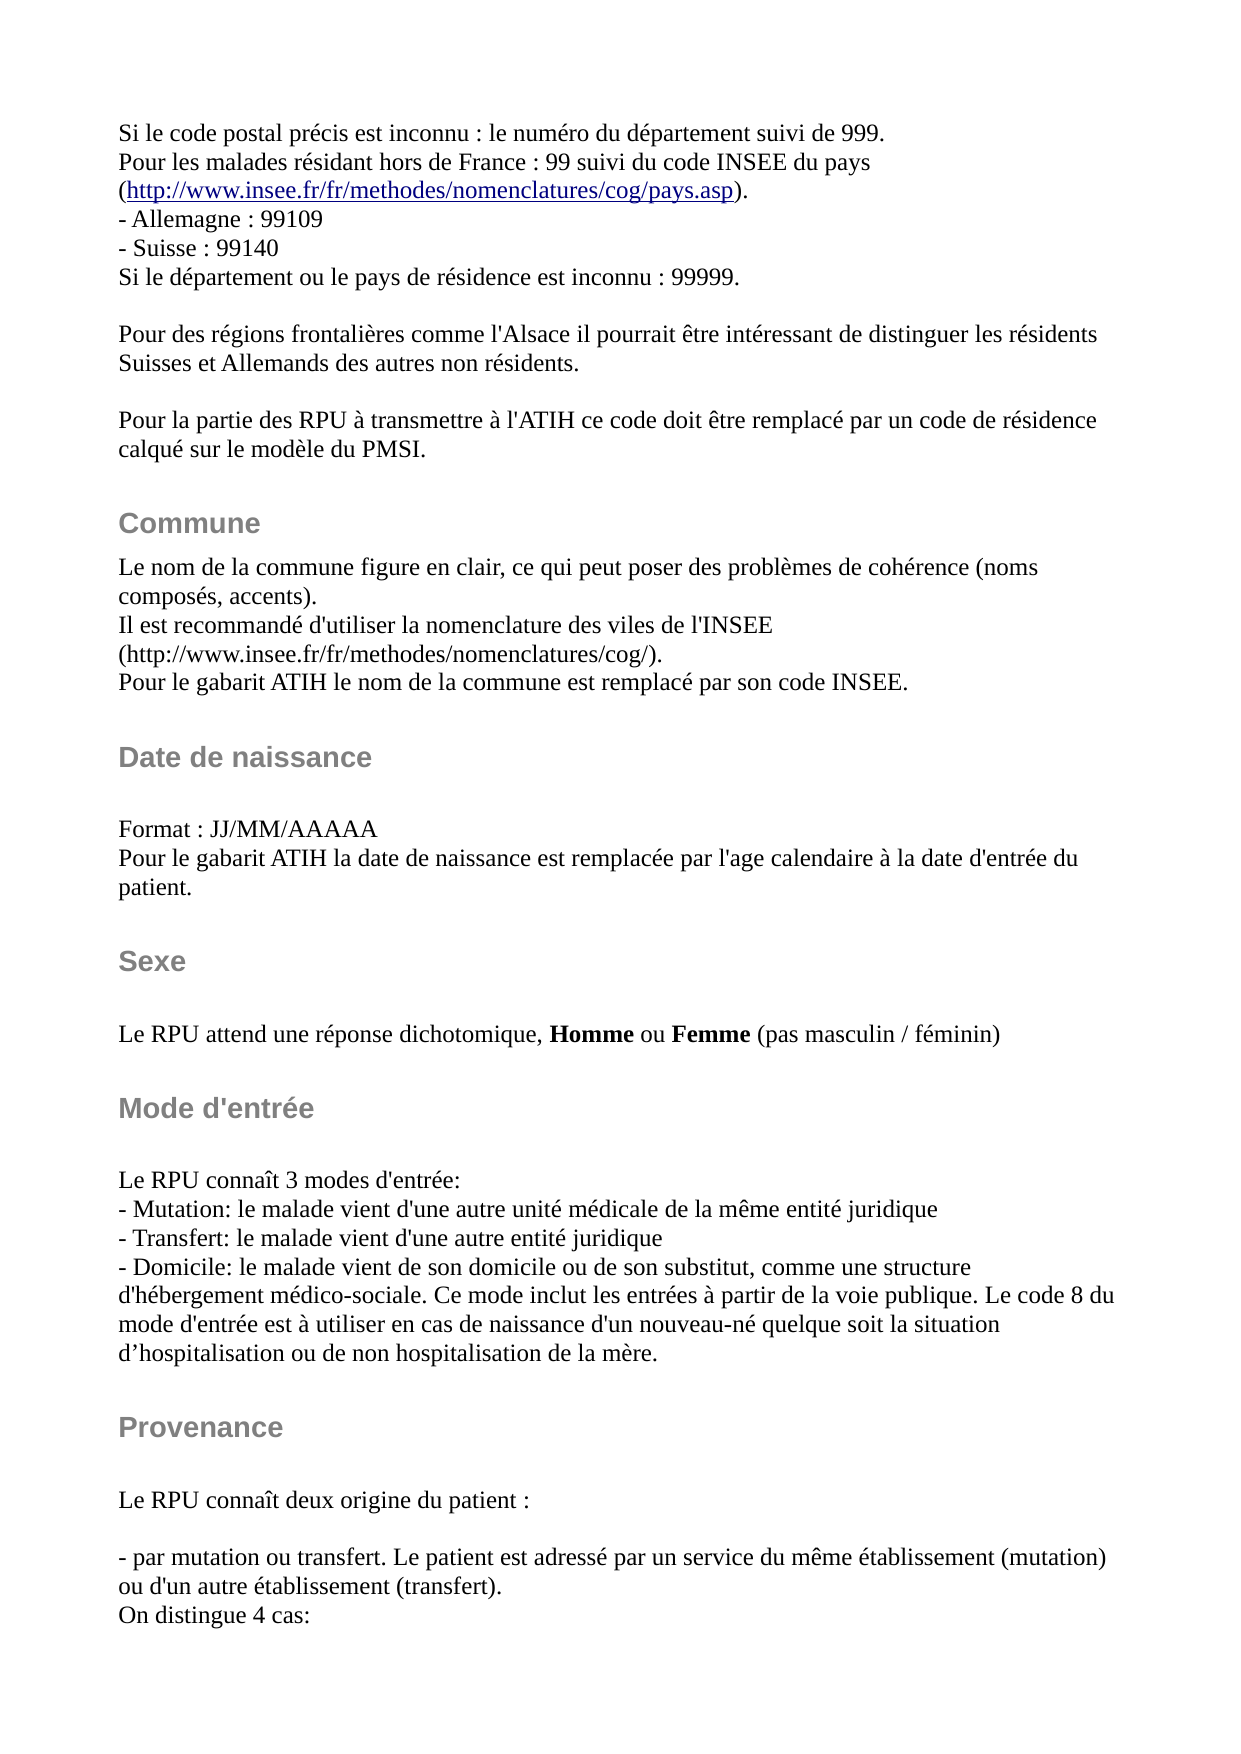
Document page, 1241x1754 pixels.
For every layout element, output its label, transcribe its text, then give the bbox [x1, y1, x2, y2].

text Pour la partie des RPU à transmettre à l'ATIH ce code doit être remplacé par un code de résidence calqué sur le modèle du PMSI. [118, 406, 1122, 463]
text Pour le gabarit ATIH la date de naissance est remplacée par l'age calendaire à la date d'entrée du patient. [118, 843, 1122, 901]
subtitle Provenance [118, 1410, 1122, 1444]
text Le RPU attend une réponse dichotomique, Homme ou Femme (pas masculin / féminin) [118, 1019, 1122, 1047]
subtitle Mode d'entrée [118, 1091, 1122, 1124]
text Le nom de la commune figure en clair, ce qui peut poser des problèmes de cohérence (noms composés, accents). [118, 552, 1122, 610]
subtitle Date de naissance [118, 739, 1122, 773]
text On distingue 4 cas: [118, 1600, 1122, 1629]
text Pour les malades résidant hors de France : 99 suivi du code INSEE du pays (http://www.insee.fr/fr/methodes/nomenclatures/cog/pays.asp). [118, 147, 1122, 204]
text Il est recommandé d'utiliser la nomenclature des viles de l'INSEE (http://www.insee.fr/fr/methodes/nomenclatures/cog/). [118, 610, 1122, 667]
text - Transfert: le malade vient d'une autre entité juridique [118, 1223, 1122, 1252]
text Si le département ou le pays de résidence est inconnu : 99999. [118, 262, 1122, 291]
subtitle Sexe [118, 944, 1122, 977]
text - Allemagne : 99109 [118, 204, 1122, 233]
text - Mutation: le malade vient d'une autre unité médicale de la même entité juridique [118, 1194, 1122, 1223]
text - Suisse : 99140 [118, 233, 1122, 262]
text Si le code postal précis est inconnu : le numéro du département suivi de 999. [118, 118, 1122, 147]
text Pour des régions frontalières comme l'Alsace il pourrait être intéressant de distinguer les résidents Suisses et Allemands des autres non résidents. [118, 319, 1122, 377]
text - par mutation ou transfert. Le patient est adressé par un service du même établissement (mutation) ou d'un autre établissement (transfert). [118, 1542, 1122, 1600]
subtitle Commune [118, 506, 1122, 540]
text Le RPU connaît 3 modes d'entrée: [118, 1166, 1122, 1194]
text - Domicile: le malade vient de son domicile ou de son substitut, comme une structure d'hébergement médico-sociale. Ce mode inclut les entrées à partir de la voie publique. Le code 8 du mode d'entrée est à utiliser en cas de naissance d'un nouveau-né quelque soit la situation d’hospitalisation ou de non hospitalisation de la mère. [118, 1252, 1122, 1367]
text Le RPU connaît deux origine du patient : [118, 1485, 1122, 1514]
text Format : JJ/MM/AAAAA [118, 814, 1122, 843]
text Pour le gabarit ATIH le nom de la commune est remplacé par son code INSEE. [118, 667, 1122, 696]
